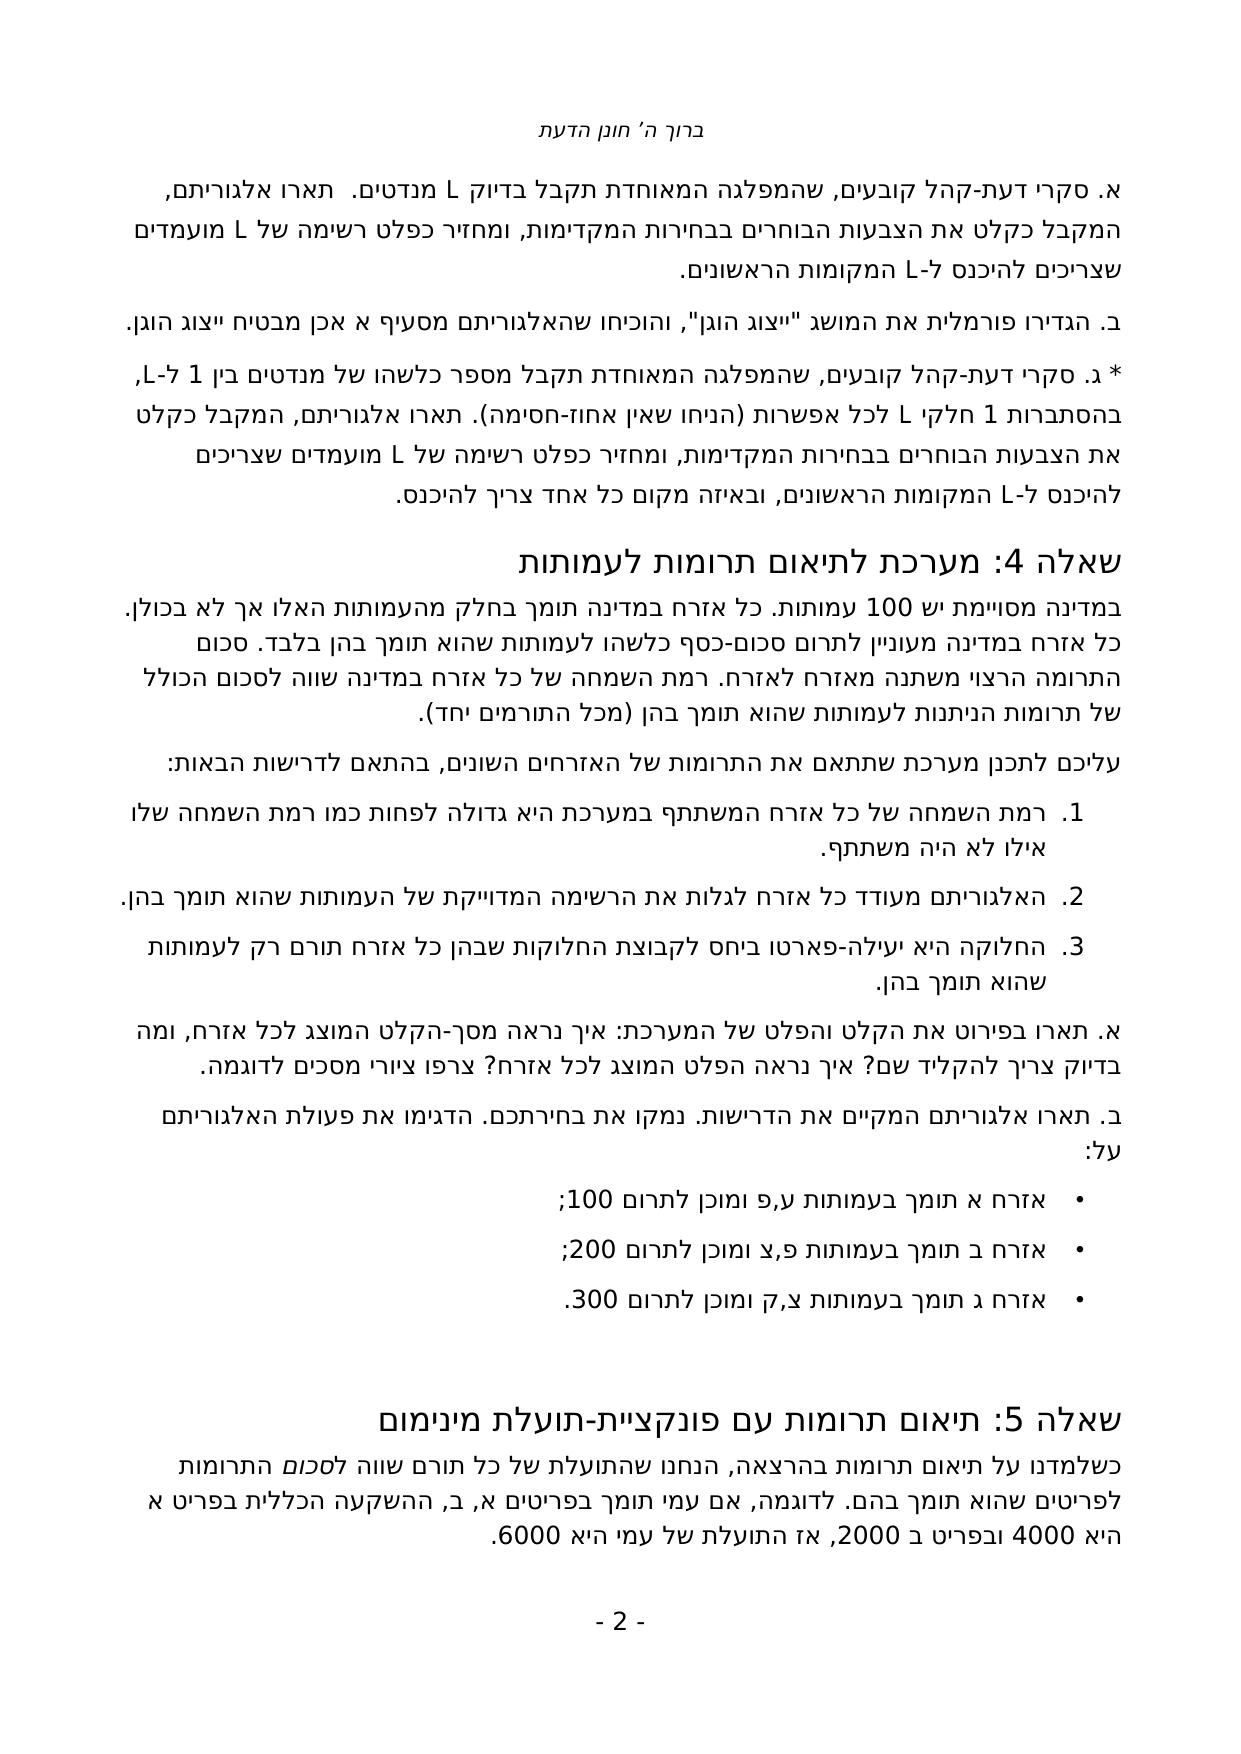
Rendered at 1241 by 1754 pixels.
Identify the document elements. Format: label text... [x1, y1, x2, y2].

list החלוקה היא יעילה-פארטו ביחס לקבוצת החלוקות שבהן כל אזרח תורם רק לעמותות שהוא תומך בהן. [118, 932, 1084, 996]
text * ג. סקרי דעת-קהל קובעים, שהמפלגה המאוחדת תקבל מספר כלשהו של מנדטים בין 1 ל-L, בהסתברות 1 חלקי L לכל אפשרות (הניחו שאין אחוז-חסימה). תארו אלגוריתם, המקבל כקלט את הצבעות הבוחרים בבחירות המקדימות, ומחזיר כפלט רשימה של L מועמדים שצריכים להיכנס ל-L המקומות הראשונים, ובאיזה מקום כל אחד צריך להיכנס. [118, 357, 1122, 510]
list אזרח א תומך בעמותות ע,פ ומוכן לתרום 100; [118, 1186, 1084, 1215]
list אזרח ב תומך בעמותות פ,צ ומוכן לתרום 200; [118, 1235, 1084, 1264]
text א. סקרי דעת-קהל קובעים, שהמפלגה המאוחדת תקבל בדיוק L מנדטים. תארו אלגוריתם, המקבל כקלט את הצבעות הבוחרים בבחירות המקדימות, ומחזיר כפלט רשימה של L מועמדים שצריכים להיכנס ל-L המקומות הראשונים. [118, 172, 1122, 286]
list האלגוריתם מעודד כל אזרח לגלות את הרשימה המדוייקת של העמותות שהוא תומך בהן. [118, 882, 1084, 911]
text עליכם לתכנן מערכת שתתאם את התרומות של האזרחים השונים, בהתאם לדרישות הבאות: [118, 748, 1122, 777]
subtitle שאלה 5: תיאום תרומות עם פונקציית-תועלת מינימום [118, 1400, 1122, 1439]
text ב. הגדירו פורמלית את המושג "ייצוג הוגן", והוכיחו שהאלגוריתם מסעיף א אכן מבטיח ייצוג הוגן. [118, 307, 1122, 336]
list רמת השמחה של כל אזרח המשתתף במערכת היא גדולה לפחות כמו רמת השמחה שלו אילו לא היה משתתף. [118, 798, 1084, 862]
text כשלמדנו על תיאום תרומות בהרצאה, הנחנו שהתועלת של כל תורם שווה לסכום התרומות לפריטים שהוא תומך בהם. לדוגמה, אם עמי תומך בפריטים א, ב, ההשקעה הכללית בפריט א היא 4000 ובפריט ב 2000, אז התועלת של עמי היא 6000. [118, 1452, 1122, 1551]
text ב. תארו אלגוריתם המקיים את הדרישות. נמקו את בחירתכם. הדגימו את פעולת האלגוריתם על: [118, 1101, 1122, 1165]
list אזרח ג תומך בעמותות צ,ק ומוכן לתרום 300. [118, 1285, 1084, 1314]
subtitle שאלה 4: מערכת לתיאום תרומות לעמותות [118, 542, 1122, 581]
text א. תארו בפירוט את הקלט והפלט של המערכת: איך נראה מסך-הקלט המוצג לכל אזרח, ומה בדיוק צריך להקליד שם? איך נראה הפלט המוצג לכל אזרח? צרפו ציורי מסכים לדוגמה. [118, 1016, 1122, 1081]
text במדינה מסויימת יש 100 עמותות. כל אזרח במדינה תומך בחלק מהעמותות האלו אך לא בכולן. כל אזרח במדינה מעוניין לתרום סכום-כסף כלשהו לעמותות שהוא תומך בהן בלבד. סכום התרומה הרצוי משתנה מאזרח לאזרח. רמת השמחה של כל אזרח במדינה שווה לסכום הכולל של תרומות הניתנות לעמותות שהוא תומך בהן (מכל התורמים יחד). [118, 593, 1122, 728]
